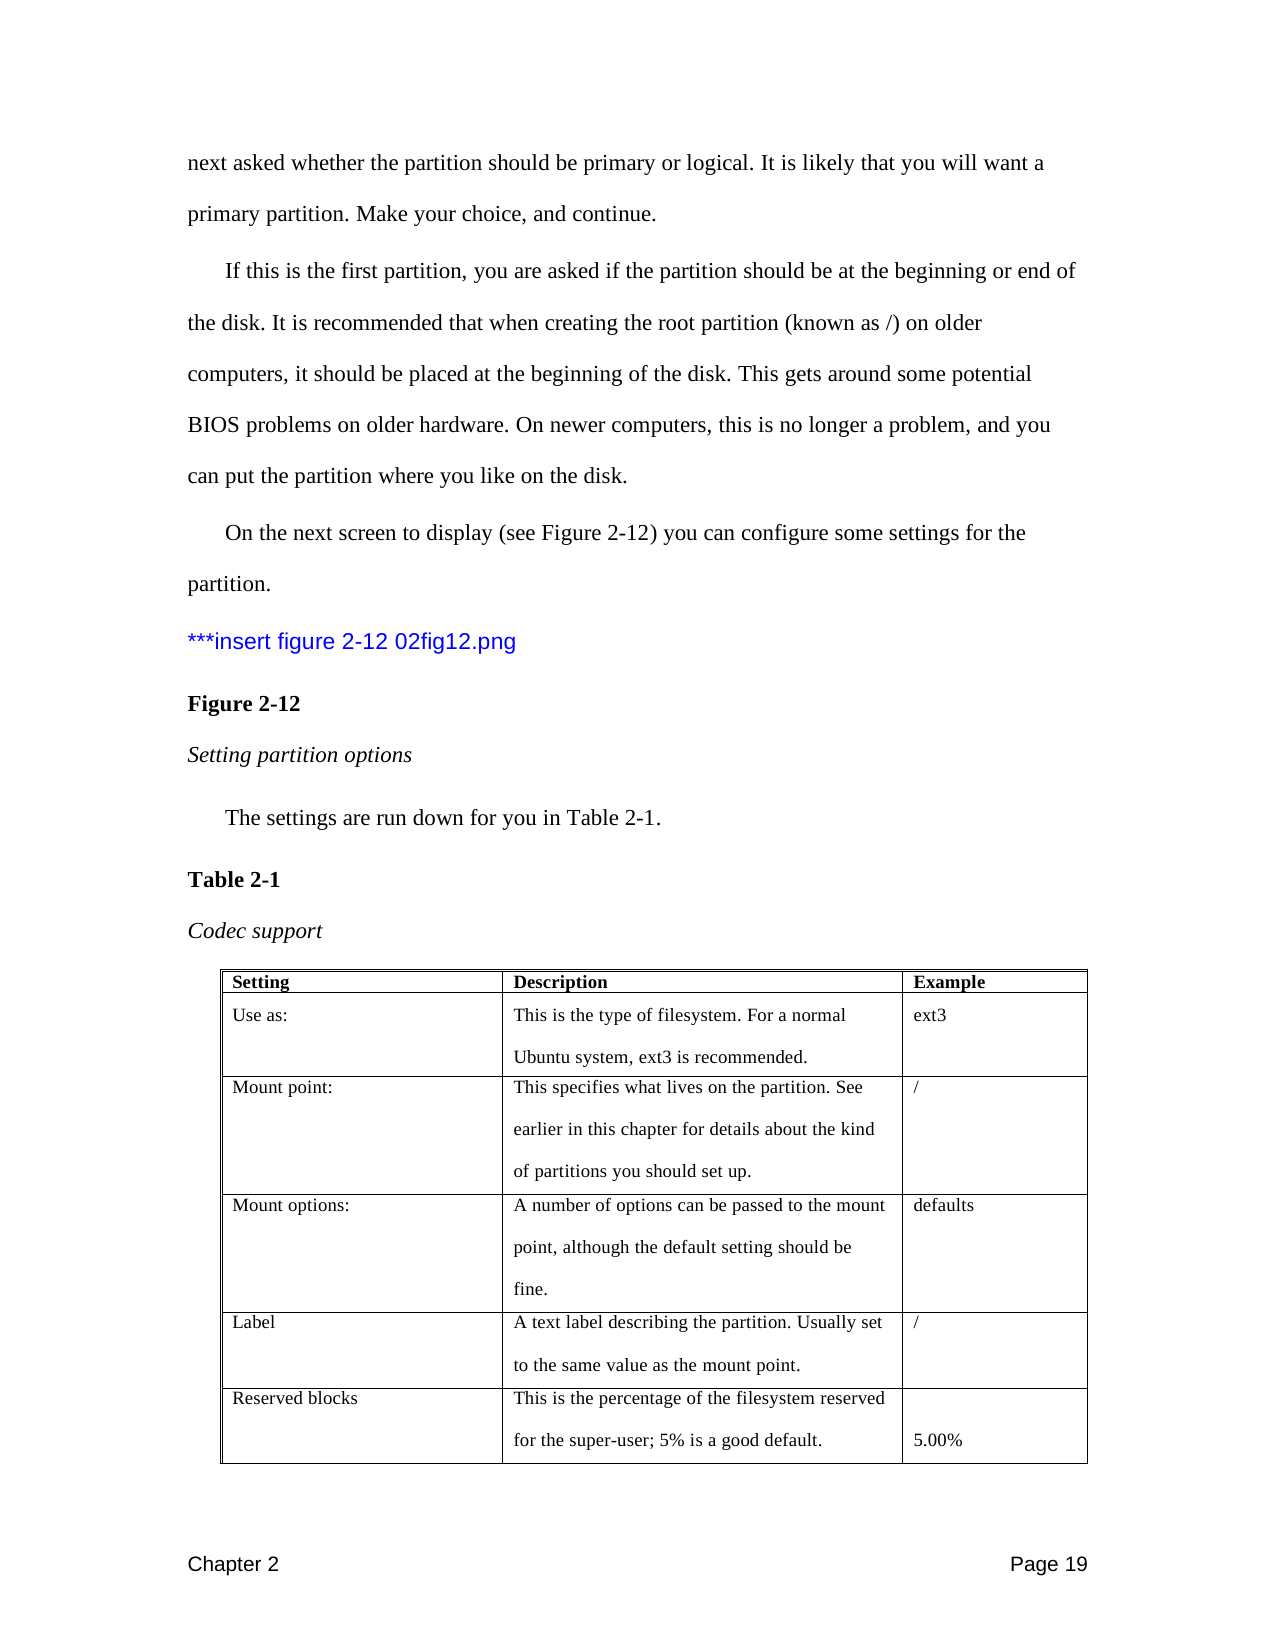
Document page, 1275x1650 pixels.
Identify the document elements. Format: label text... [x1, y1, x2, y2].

table_header Setting [223, 972, 502, 992]
table_cell Mount options: [223, 1195, 502, 1312]
table_header Example [903, 972, 1087, 992]
table_cell defaults [903, 1195, 1087, 1312]
text Codec support [187, 918, 1087, 943]
table_cell Reserved blocks [223, 1389, 502, 1463]
table_cell A number of options can be passed to the mount point, although the default setting should be fine. [503, 1195, 902, 1312]
text next asked whether the partition should be primary or logical. It is likely that you will want a primary partition. Make your choice, and continue. [187, 150, 1087, 227]
table_cell This specifies what lives on the partition. See earlier in this chapter for details about the kind of partitions you should set up. [503, 1077, 902, 1194]
text ***insert figure 2-12 02fig12.png [187, 628, 1087, 654]
text Setting partition options [187, 742, 1087, 767]
text On the next screen to display (see Figure 2-12) you can configure some settings for the partition. [187, 520, 1087, 596]
table_cell A text label describing the partition. Usually set to the same value as the mount point. [503, 1313, 902, 1387]
table_cell 5.00% [903, 1389, 1087, 1463]
text Table 2-1 [187, 867, 1087, 892]
table_header Description [503, 972, 902, 992]
table_cell Label [223, 1313, 502, 1387]
table_cell Use as: [223, 993, 502, 1076]
text The settings are run down for you in Table 2-1. [187, 805, 1087, 831]
table_cell ext3 [903, 993, 1087, 1076]
table_cell / [903, 1077, 1087, 1194]
table_cell Mount point: [223, 1077, 502, 1194]
table_cell / [903, 1313, 1087, 1387]
table_cell This is the type of filesystem. For a normal Ubuntu system, ext3 is recommended. [503, 993, 902, 1076]
text Figure 2-12 [187, 691, 1087, 716]
table_cell This is the percentage of the filesystem reserved for the super-user; 5% is a good default. [503, 1389, 902, 1463]
text If this is the first partition, you are asked if the partition should be at the beginning or end of the disk. It is recommended that when creating the root partition (known as /) on older computers, it should be placed at the beginning of the disk. This gets around some potential BIOS problems on older hardware. On newer computers, this is no longer a problem, and you can put the partition where you like on the disk. [187, 258, 1087, 488]
